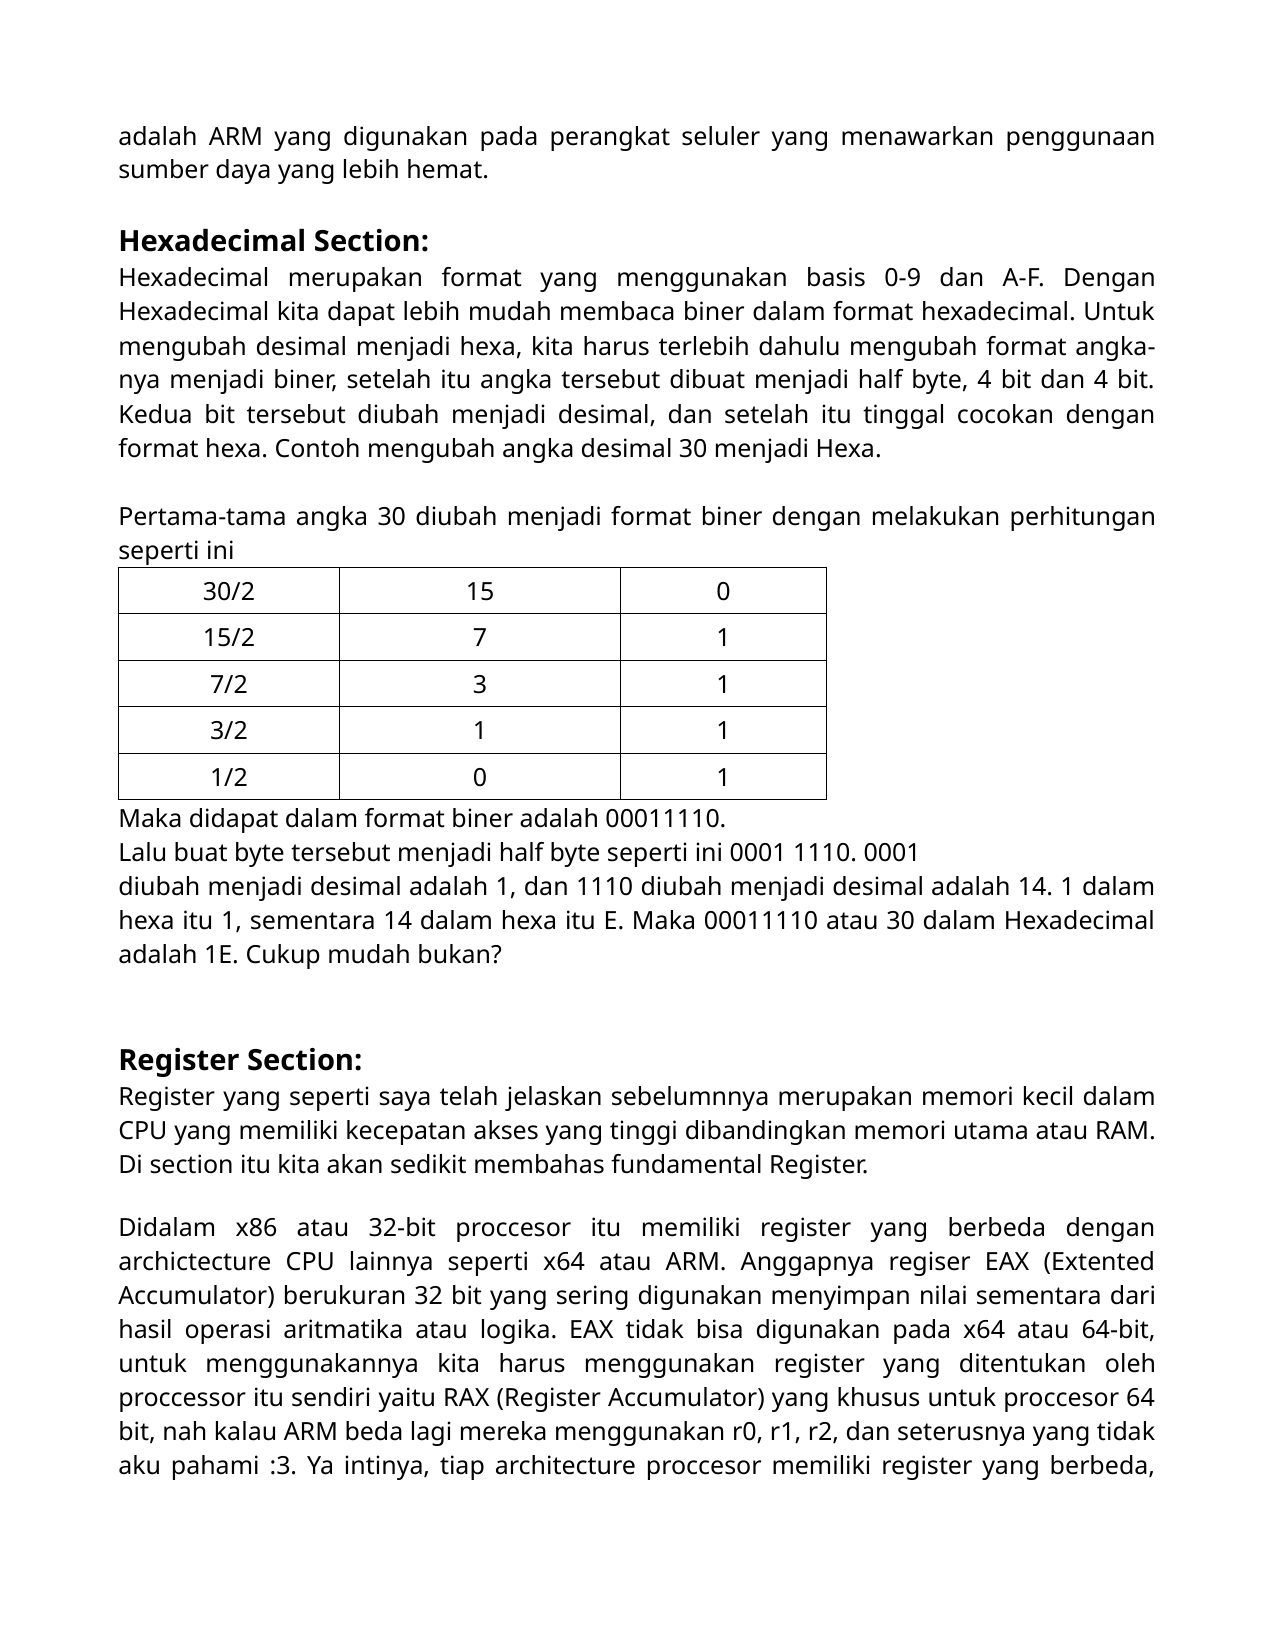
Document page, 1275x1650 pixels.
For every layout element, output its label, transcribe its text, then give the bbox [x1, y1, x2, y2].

text Didalam x86 atau 32-bit proccesor itu memiliki register yang berbeda dengan archictecture CPU lainnya seperti x64 atau ARM. Anggapnya regiser EAX (Extented Accumulator) berukuran 32 bit yang sering digunakan menyimpan nilai sementara dari hasil operasi aritmatika atau logika. EAX tidak bisa digunakan pada x64 atau 64-bit, untuk menggunakannya kita harus menggunakan register yang ditentukan oleh proccessor itu sendiri yaitu RAX (Register Accumulator) yang khusus untuk proccesor 64 bit, nah kalau ARM beda lagi mereka menggunakan r0, r1, r2, dan seterusnya yang tidak aku pahami :3. Ya intinya, tiap architecture proccesor memiliki register yang berbeda, [118, 1209, 1157, 1482]
text Hexadecimal merupakan format yang menggunakan basis 0-9 dan A-F. Dengan Hexadecimal kita dapat lebih mudah membaca biner dalam format hexadecimal. Untuk mengubah desimal menjadi hexa, kita harus terlebih dahulu mengubah format angka-nya menjadi biner, setelah itu angka tersebut dibuat menjadi half byte, 4 bit dan 4 bit. Kedua bit tersebut diubah menjadi desimal, dan setelah itu tinggal cocokan dengan format hexa. Contoh mengubah angka desimal 30 menjadi Hexa. [118, 260, 1157, 464]
text Register Section: [118, 1039, 1157, 1078]
text adalah ARM yang digunakan pada perangkat seluler yang menawarkan penggunaan sumber daya yang lebih hemat. [118, 118, 1157, 186]
table_cell 1 [621, 614, 826, 660]
table_cell 3/2 [119, 707, 339, 753]
table_cell 1 [621, 707, 826, 753]
table_cell 3 [340, 661, 620, 706]
text Hexadecimal Section: [118, 220, 1157, 260]
table_cell 7 [340, 614, 620, 660]
text Register yang seperti saya telah jelaskan sebelumnnya merupakan memori kecil dalam CPU yang memiliki kecepatan akses yang tinggi dibandingkan memori utama atau RAM. Di section itu kita akan sedikit membahas fundamental Register. [118, 1078, 1157, 1181]
table_cell 1 [621, 661, 826, 706]
table_cell 1 [621, 754, 826, 799]
table_header 15 [340, 568, 620, 613]
table_cell 15/2 [119, 614, 339, 660]
table_header 30/2 [119, 568, 339, 613]
text diubah menjadi desimal adalah 1, dan 1110 diubah menjadi desimal adalah 14. 1 dalam hexa itu 1, sementara 14 dalam hexa itu E. Maka 00011110 atau 30 dalam Hexadecimal adalah 1E. Cukup mudah bukan? [118, 868, 1157, 971]
table_cell 1 [340, 707, 620, 753]
table_header 0 [621, 568, 826, 613]
table_cell 0 [340, 754, 620, 799]
text Lalu buat byte tersebut menjadi half byte seperti ini 0001 1110. 0001 [118, 834, 1157, 868]
table_cell 1/2 [119, 754, 339, 799]
text Pertama-tama angka 30 diubah menjadi format biner dengan melakukan perhitungan seperti ini [118, 498, 1157, 567]
table_cell 7/2 [119, 661, 339, 706]
text Maka didapat dalam format biner adalah 00011110. [118, 800, 1157, 834]
